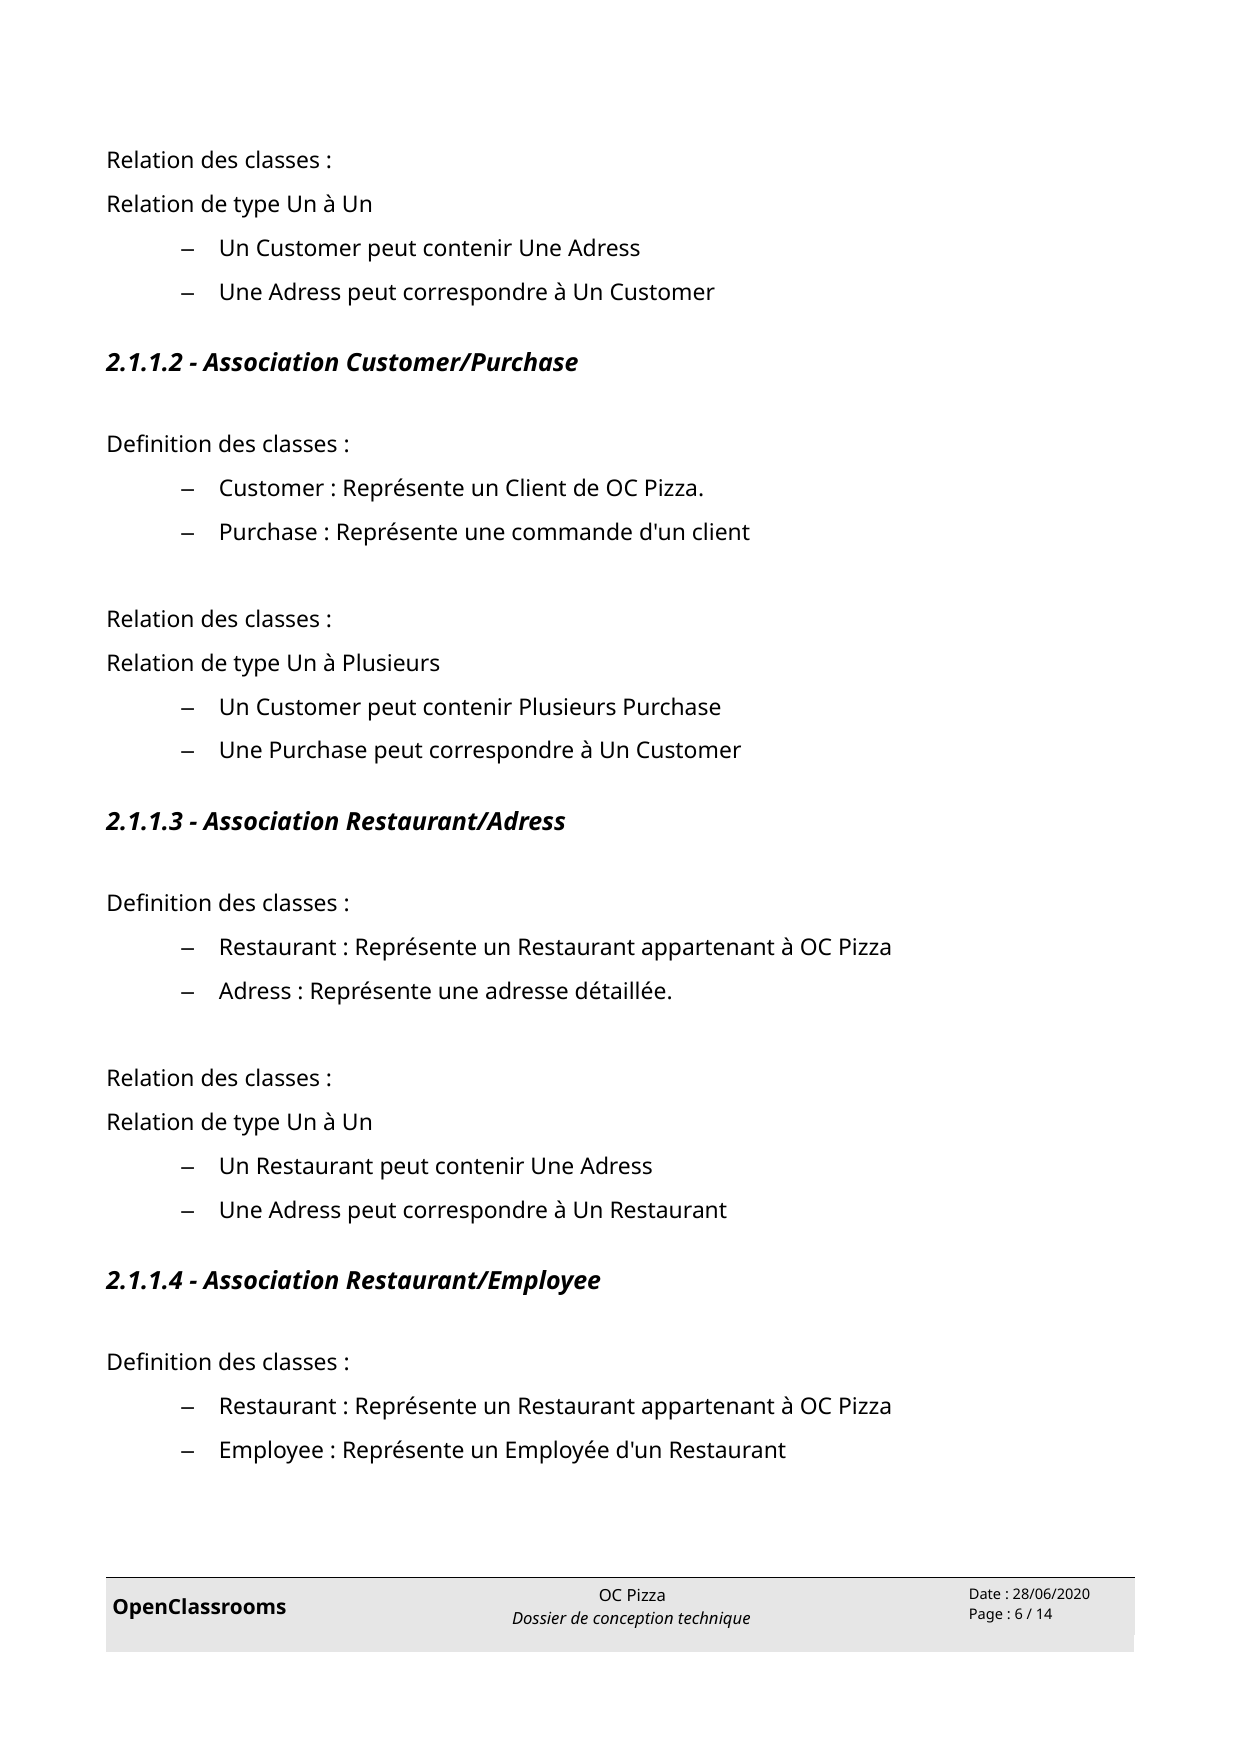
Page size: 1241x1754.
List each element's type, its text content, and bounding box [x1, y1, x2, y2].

text Relation de type Un à Plusieurs [106, 647, 1134, 678]
text Relation des classes : [106, 144, 1134, 175]
list Une Adress peut correspondre à Un Restaurant [181, 1193, 1134, 1225]
text Definition des classes : [106, 1346, 1134, 1378]
list Restaurant : Représente un Restaurant appartenant à OC Pizza [181, 1390, 1134, 1421]
text Definition des classes : [106, 887, 1134, 918]
list Customer : Représente un Client de OC Pizza. [181, 472, 1134, 503]
text Relation des classes : [106, 603, 1134, 634]
text Relation de type Un à Un [106, 1106, 1134, 1137]
subtitle Association Customer/Purchase [106, 344, 1134, 378]
list Un Restaurant peut contenir Une Adress [181, 1150, 1134, 1181]
list Un Customer peut contenir Plusieurs Purchase [181, 691, 1134, 722]
list Purchase : Représente une commande d'un client [181, 516, 1134, 547]
list Un Customer peut contenir Une Adress [181, 232, 1134, 263]
list Une Adress peut correspondre à Un Customer [181, 275, 1134, 307]
list Adress : Représente une adresse détaillée. [181, 975, 1134, 1006]
text Relation de type Un à Un [106, 188, 1134, 219]
subtitle Association Restaurant/Adress [106, 803, 1134, 837]
list Restaurant : Représente un Restaurant appartenant à OC Pizza [181, 931, 1134, 962]
subtitle Association Restaurant/Employee [106, 1262, 1134, 1296]
text Relation des classes : [106, 1062, 1134, 1093]
list Une Purchase peut correspondre à Un Customer [181, 734, 1134, 766]
list Employee : Représente un Employée d'un Restaurant [181, 1434, 1134, 1465]
text Definition des classes : [106, 428, 1134, 459]
